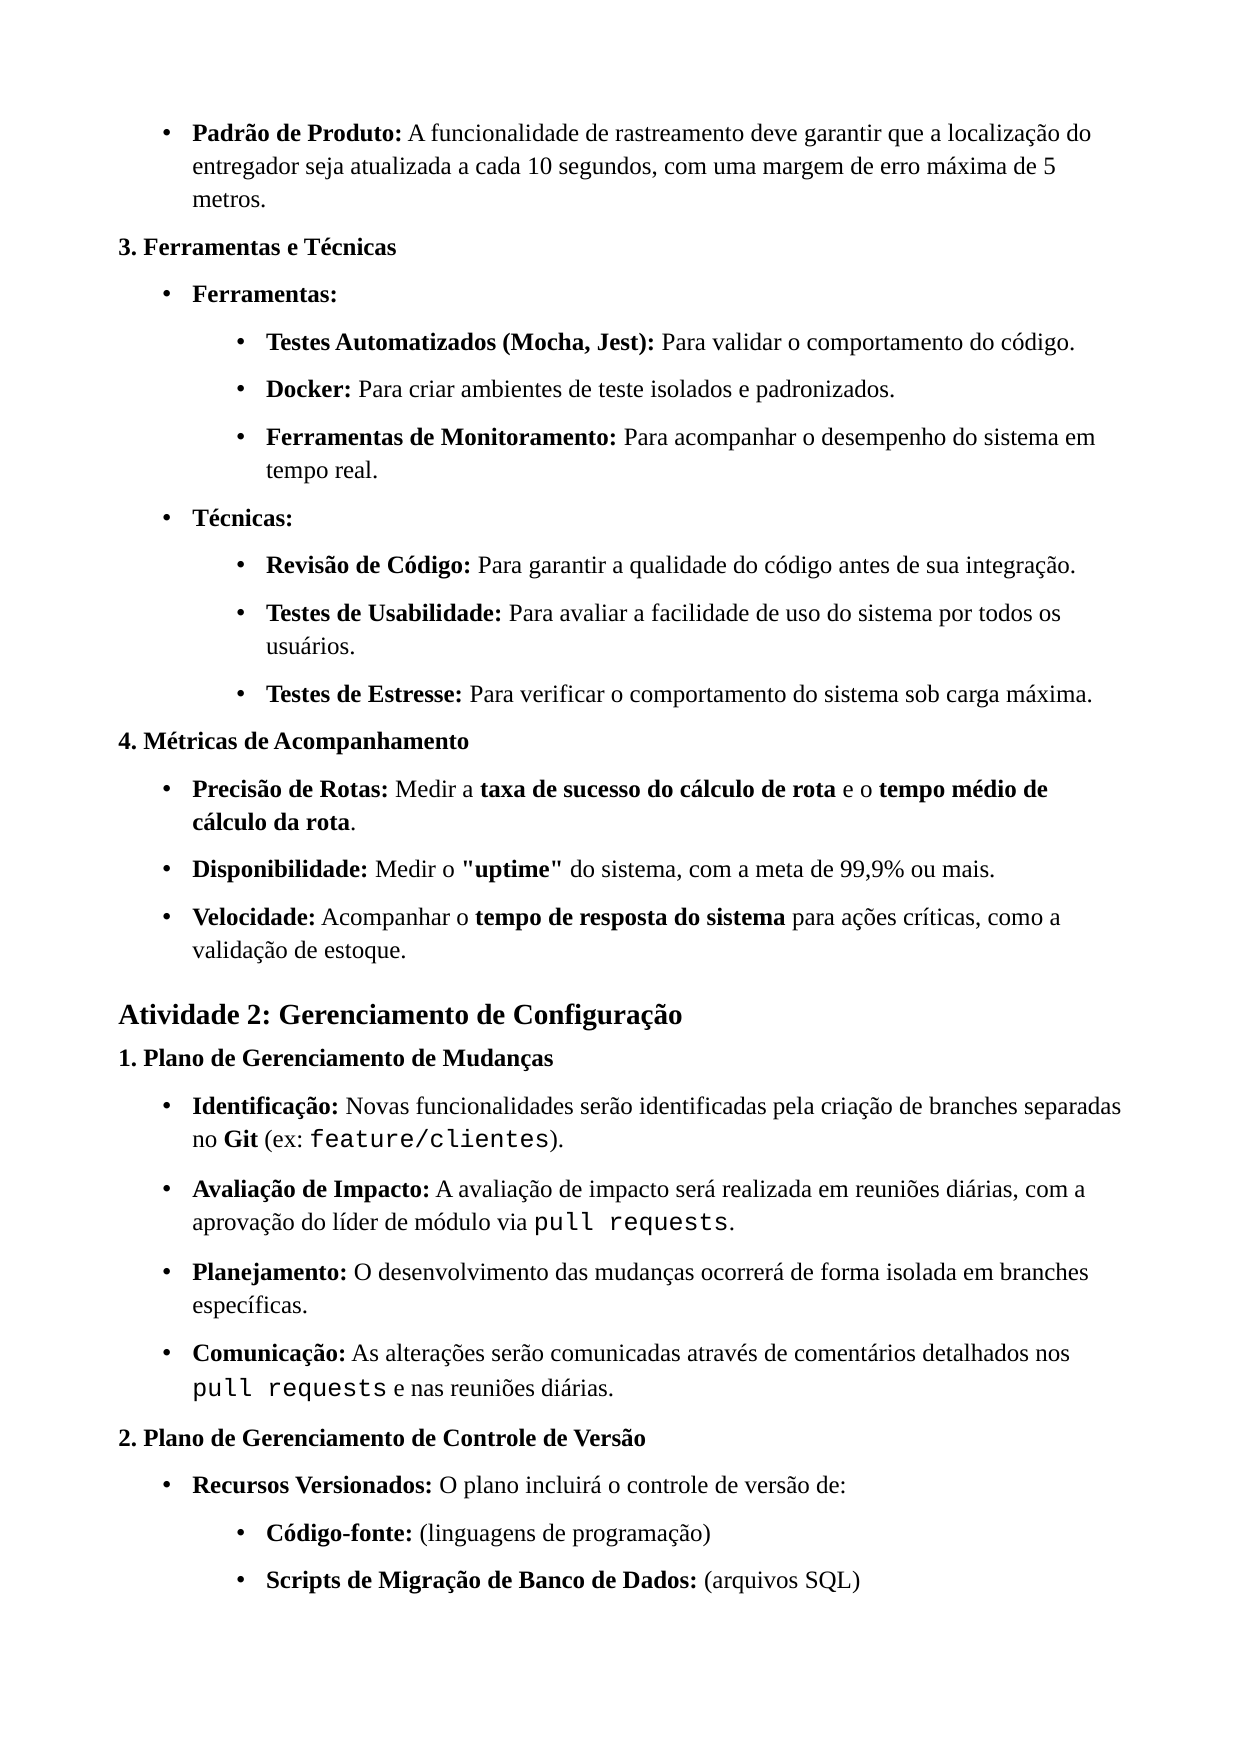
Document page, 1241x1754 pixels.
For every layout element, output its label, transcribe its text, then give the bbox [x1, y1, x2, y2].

list Docker: Para criar ambientes de teste isolados e padronizados. [236, 374, 1122, 403]
list Disponibilidade: Medir o "uptime" do sistema, com a meta de 99,9% ou mais. [162, 854, 1122, 883]
list Testes de Estresse: Para verificar o comportamento do sistema sob carga máxima. [236, 679, 1122, 707]
list Precisão de Rotas: Medir a taxa de sucesso do cálculo de rota e o tempo médio de cálculo da rota. [162, 774, 1122, 836]
list Scripts de Migração de Banco de Dados: (arquivos SQL) [236, 1566, 1122, 1594]
list Recursos Versionados: O plano incluirá o controle de versão de: [162, 1470, 1122, 1499]
text 4. Métricas de Acompanhamento [118, 726, 1122, 755]
list Planejamento: O desenvolvimento das mudanças ocorrerá de forma isolada em branches específicas. [162, 1257, 1122, 1319]
subtitle Atividade 2: Gerenciamento de Configuração [118, 997, 1122, 1031]
list Avaliação de Impacto: A avaliação de impacto será realizada em reuniões diárias, com a aprovação do líder de módulo via pull requests. [162, 1174, 1122, 1238]
list Velocidade: Acompanhar o tempo de resposta do sistema para ações críticas, como a validação de estoque. [162, 902, 1122, 964]
list Revisão de Código: Para garantir a qualidade do código antes de sua integração. [236, 550, 1122, 579]
list Comunicação: As alterações serão comunicadas através de comentários detalhados nos pull requests e nas reuniões diárias. [162, 1338, 1122, 1403]
list Identificação: Novas funcionalidades serão identificadas pela criação de branches separadas no Git (ex: feature/clientes). [162, 1091, 1122, 1155]
text 3. Ferramentas e Técnicas [118, 232, 1122, 261]
list Ferramentas: [162, 279, 1122, 308]
list Técnicas: [162, 503, 1122, 532]
list Padrão de Produto: A funcionalidade de rastreamento deve garantir que a localização do entregador seja atualizada a cada 10 segundos, com uma margem de erro máxima de 5 metros. [162, 118, 1122, 213]
text 2. Plano de Gerenciamento de Controle de Versão [118, 1423, 1122, 1451]
list Testes de Usabilidade: Para avaliar a facilidade de uso do sistema por todos os usuários. [236, 598, 1122, 660]
list Código-fonte: (linguagens de programação) [236, 1518, 1122, 1547]
list Testes Automatizados (Mocha, Jest): Para validar o comportamento do código. [236, 327, 1122, 356]
list Ferramentas de Monitoramento: Para acompanhar o desempenho do sistema em tempo real. [236, 422, 1122, 484]
text 1. Plano de Gerenciamento de Mudanças [118, 1043, 1122, 1072]
